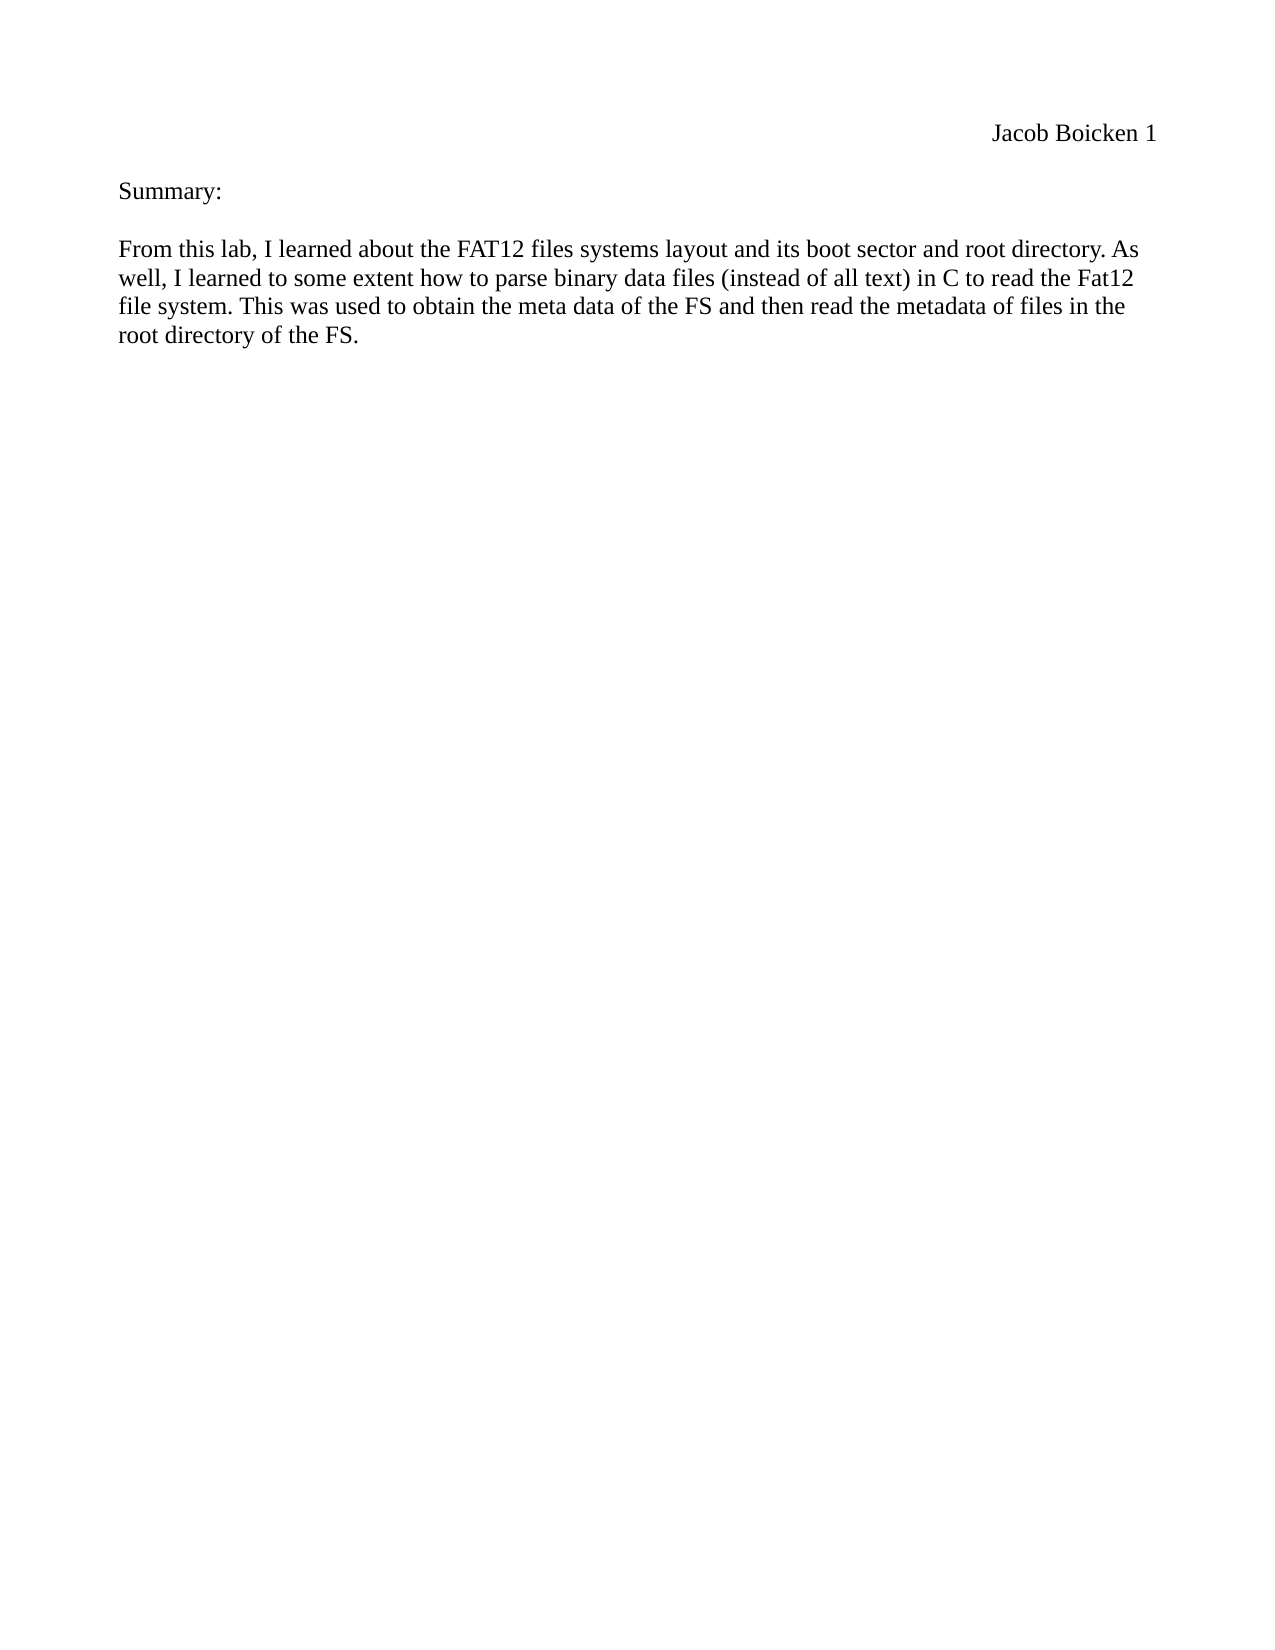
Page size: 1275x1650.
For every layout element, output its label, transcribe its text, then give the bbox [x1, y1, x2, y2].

text Summary: [118, 176, 1157, 205]
text From this lab, I learned about the FAT12 files systems layout and its boot sector and root directory. As well, I learned to some extent how to parse binary data files (instead of all text) in C to read the Fat12 file system. This was used to obtain the meta data of the FS and then read the metadata of files in the root directory of the FS. [118, 234, 1157, 349]
